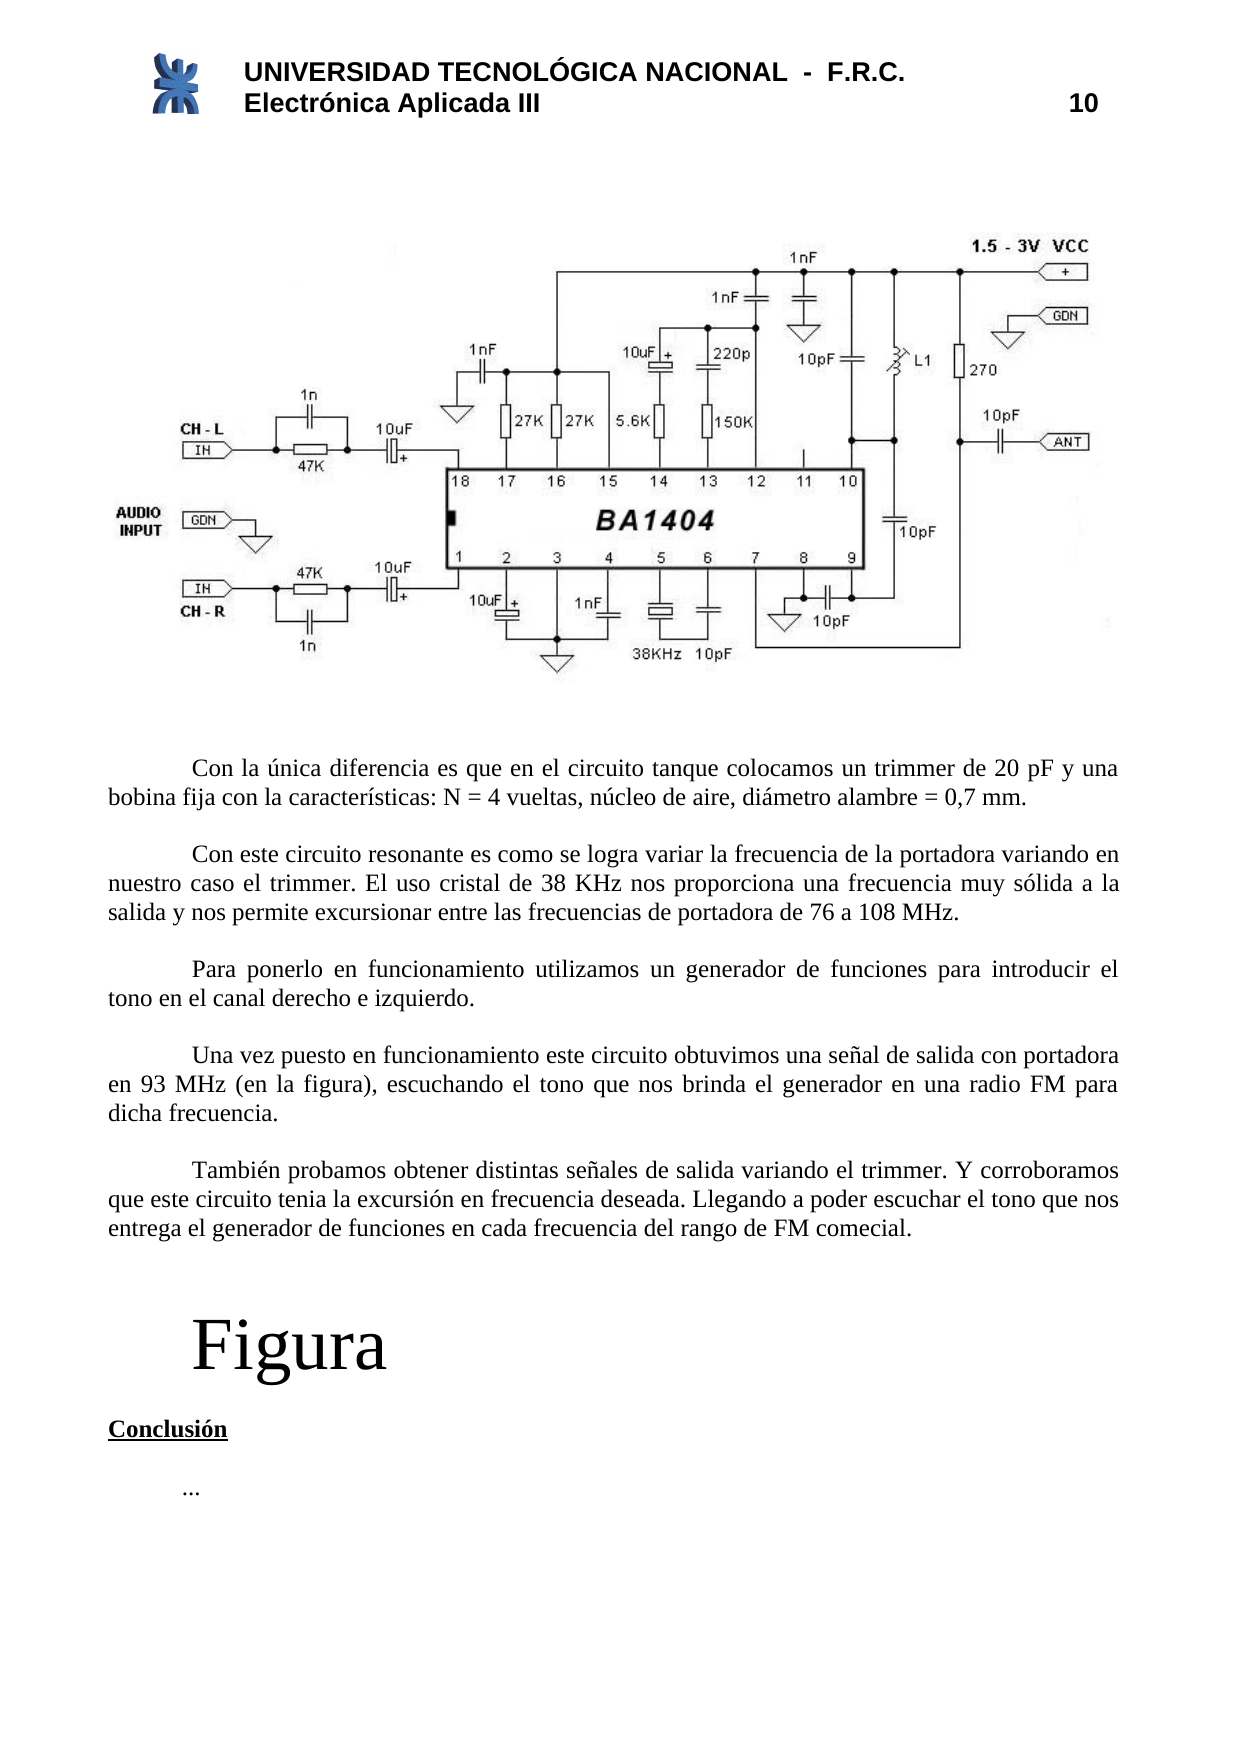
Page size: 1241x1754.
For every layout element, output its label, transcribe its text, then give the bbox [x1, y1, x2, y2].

text Para ponerlo en funcionamiento utilizamos un generador de funciones para introducir el tono en el canal derecho e izquierdo. [108, 954, 1120, 1012]
picture [149, 53, 200, 115]
picture [103, 231, 1117, 695]
text Conclusión [108, 1414, 1120, 1443]
text También probamos obtener distintas señales de salida variando el trimmer. Y corroboramos que este circuito tenia la excursión en frecuencia deseada. Llegando a poder escuchar el tono que nos entrega el generador de funciones en cada frecuencia del rango de FM comecial. [108, 1156, 1120, 1242]
text Con este circuito resonante es como se logra variar la frecuencia de la portadora variando en nuestro caso el trimmer. El uso cristal de 38 KHz nos proporciona una frecuencia muy sólida a la salida y nos permite excursionar entre las frecuencias de portadora de 76 a 108 MHz. [108, 839, 1120, 926]
text Figura [108, 1299, 1120, 1386]
text Una vez puesto en funcionamiento este circuito obtuvimos una señal de salida con portadora en 93 MHz (en la figura), escuchando el tono que nos brinda el generador en una radio FM para dicha frecuencia. [108, 1041, 1120, 1127]
text ... [108, 1472, 1120, 1501]
text Con la única diferencia es que en el circuito tanque colocamos un trimmer de 20 pF y una bobina fija con la características: N = 4 vueltas, núcleo de aire, diámetro alambre = 0,7 mm. [108, 753, 1120, 811]
